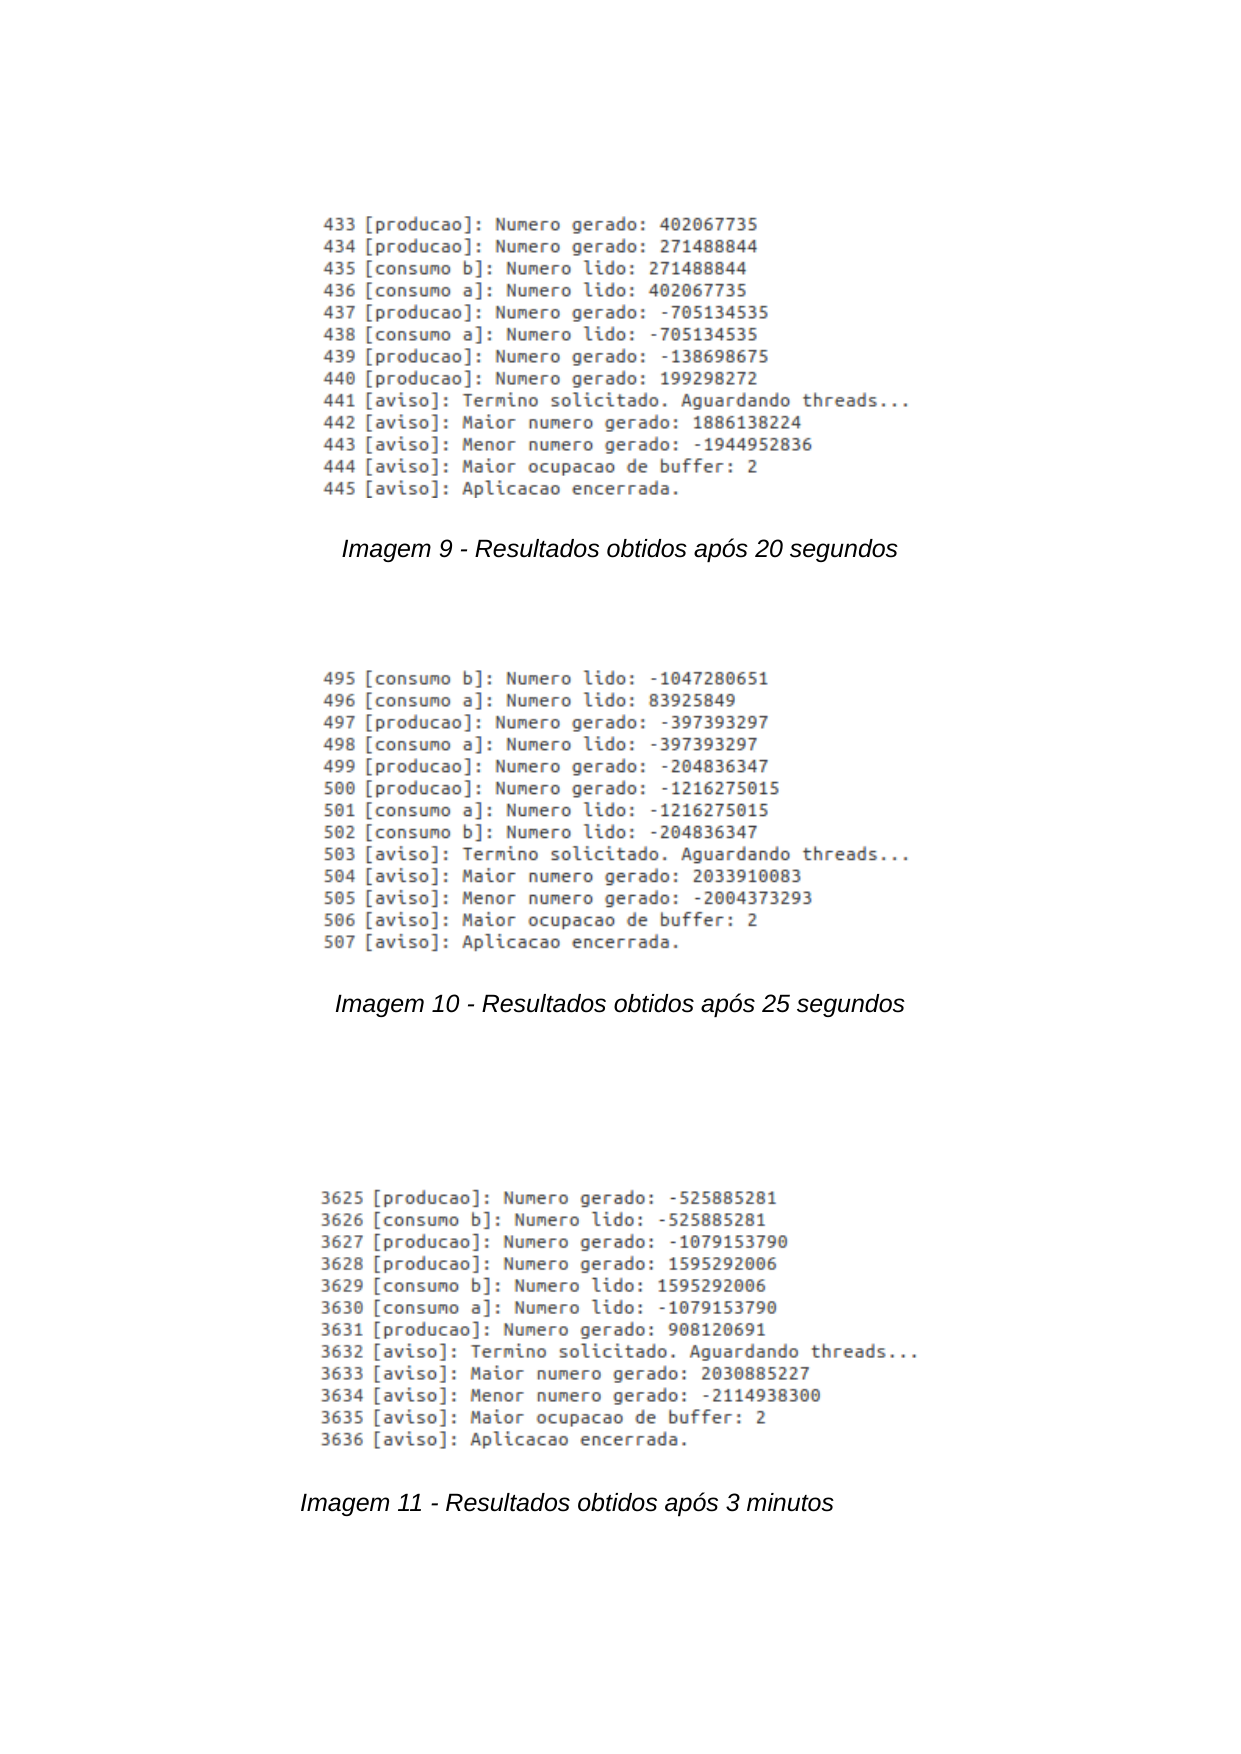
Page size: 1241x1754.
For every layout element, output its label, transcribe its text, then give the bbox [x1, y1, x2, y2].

picture [316, 1187, 924, 1452]
text Imagem 9 - Resultados obtidos após 20 segundos [150, 534, 1090, 563]
picture [319, 216, 921, 498]
picture [322, 666, 918, 953]
text Imagem 11 - Resultados obtidos após 3 minutos [225, 1488, 1090, 1517]
text Imagem 10 - Resultados obtidos após 25 segundos [150, 989, 1090, 1018]
